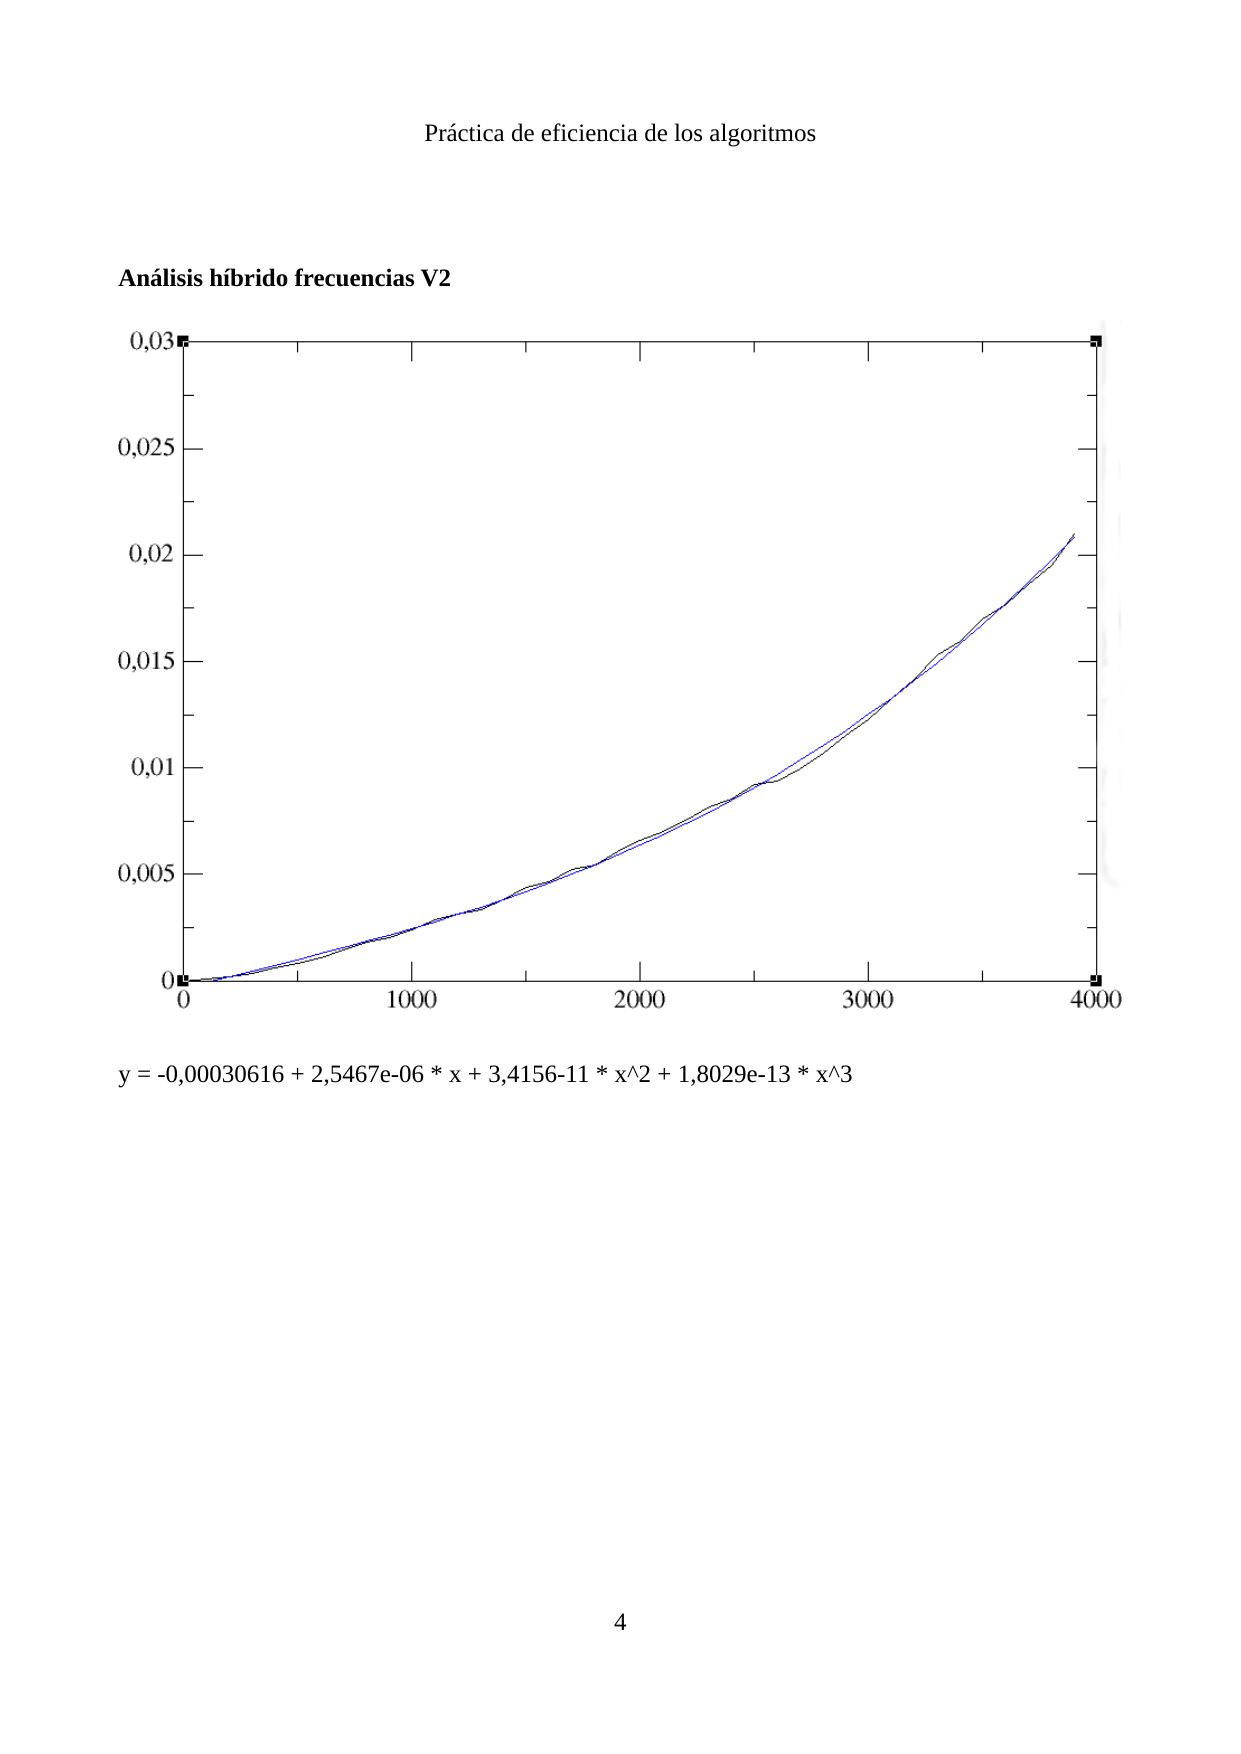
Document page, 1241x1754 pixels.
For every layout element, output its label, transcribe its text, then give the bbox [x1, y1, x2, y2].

text Análisis híbrido frecuencias V2 [118, 263, 1122, 291]
text y = -0,00030616 + 2,5467e-06 * x + 3,4156-11 * x^2 + 1,8029e-13 * x^3 [118, 1059, 1122, 1087]
picture [118, 320, 1123, 1030]
